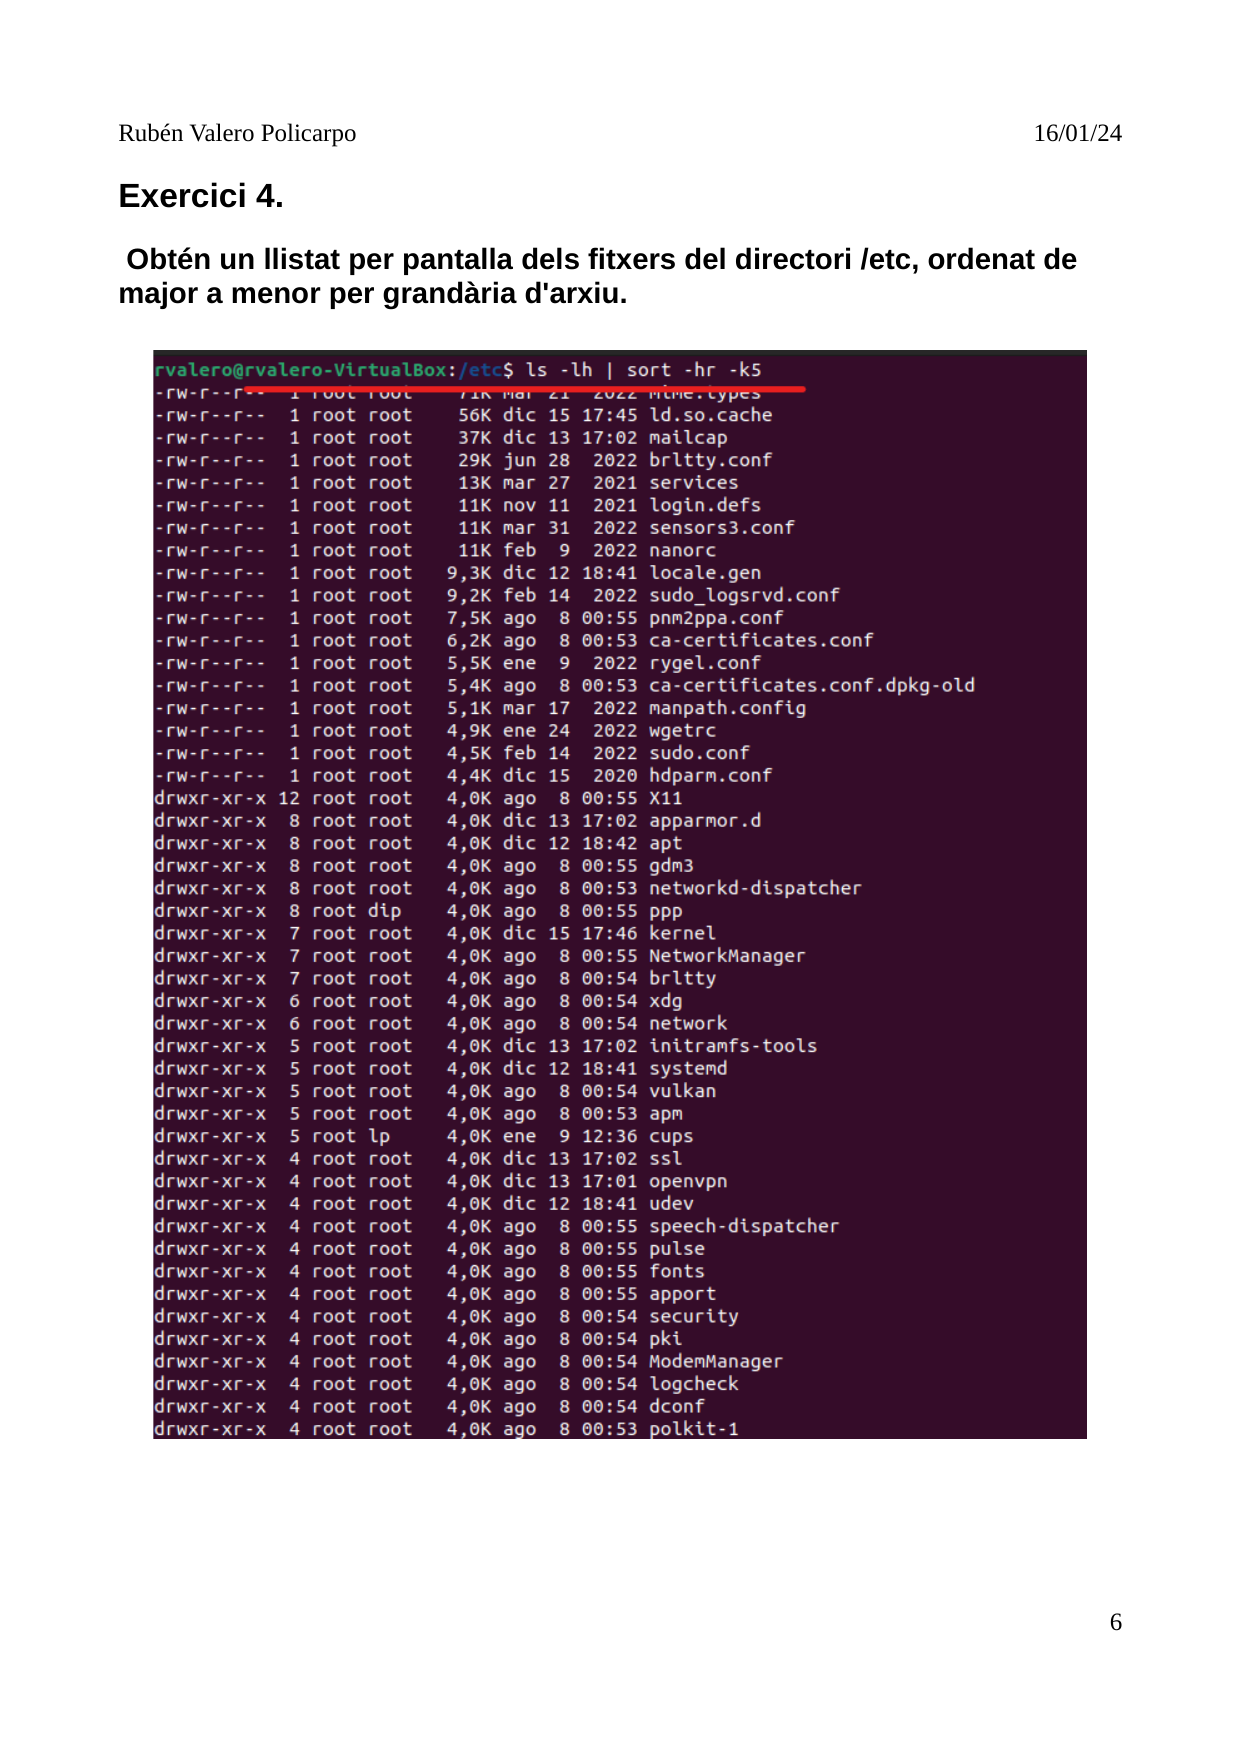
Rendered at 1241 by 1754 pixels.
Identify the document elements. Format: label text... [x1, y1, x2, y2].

subtitle Obtén un llistat per pantalla dels fitxers del directori /etc, ordenat de major a menor per grandària d'arxiu. [118, 242, 1122, 309]
picture [153, 350, 1087, 1439]
subtitle Exercici 4. [118, 176, 1122, 215]
